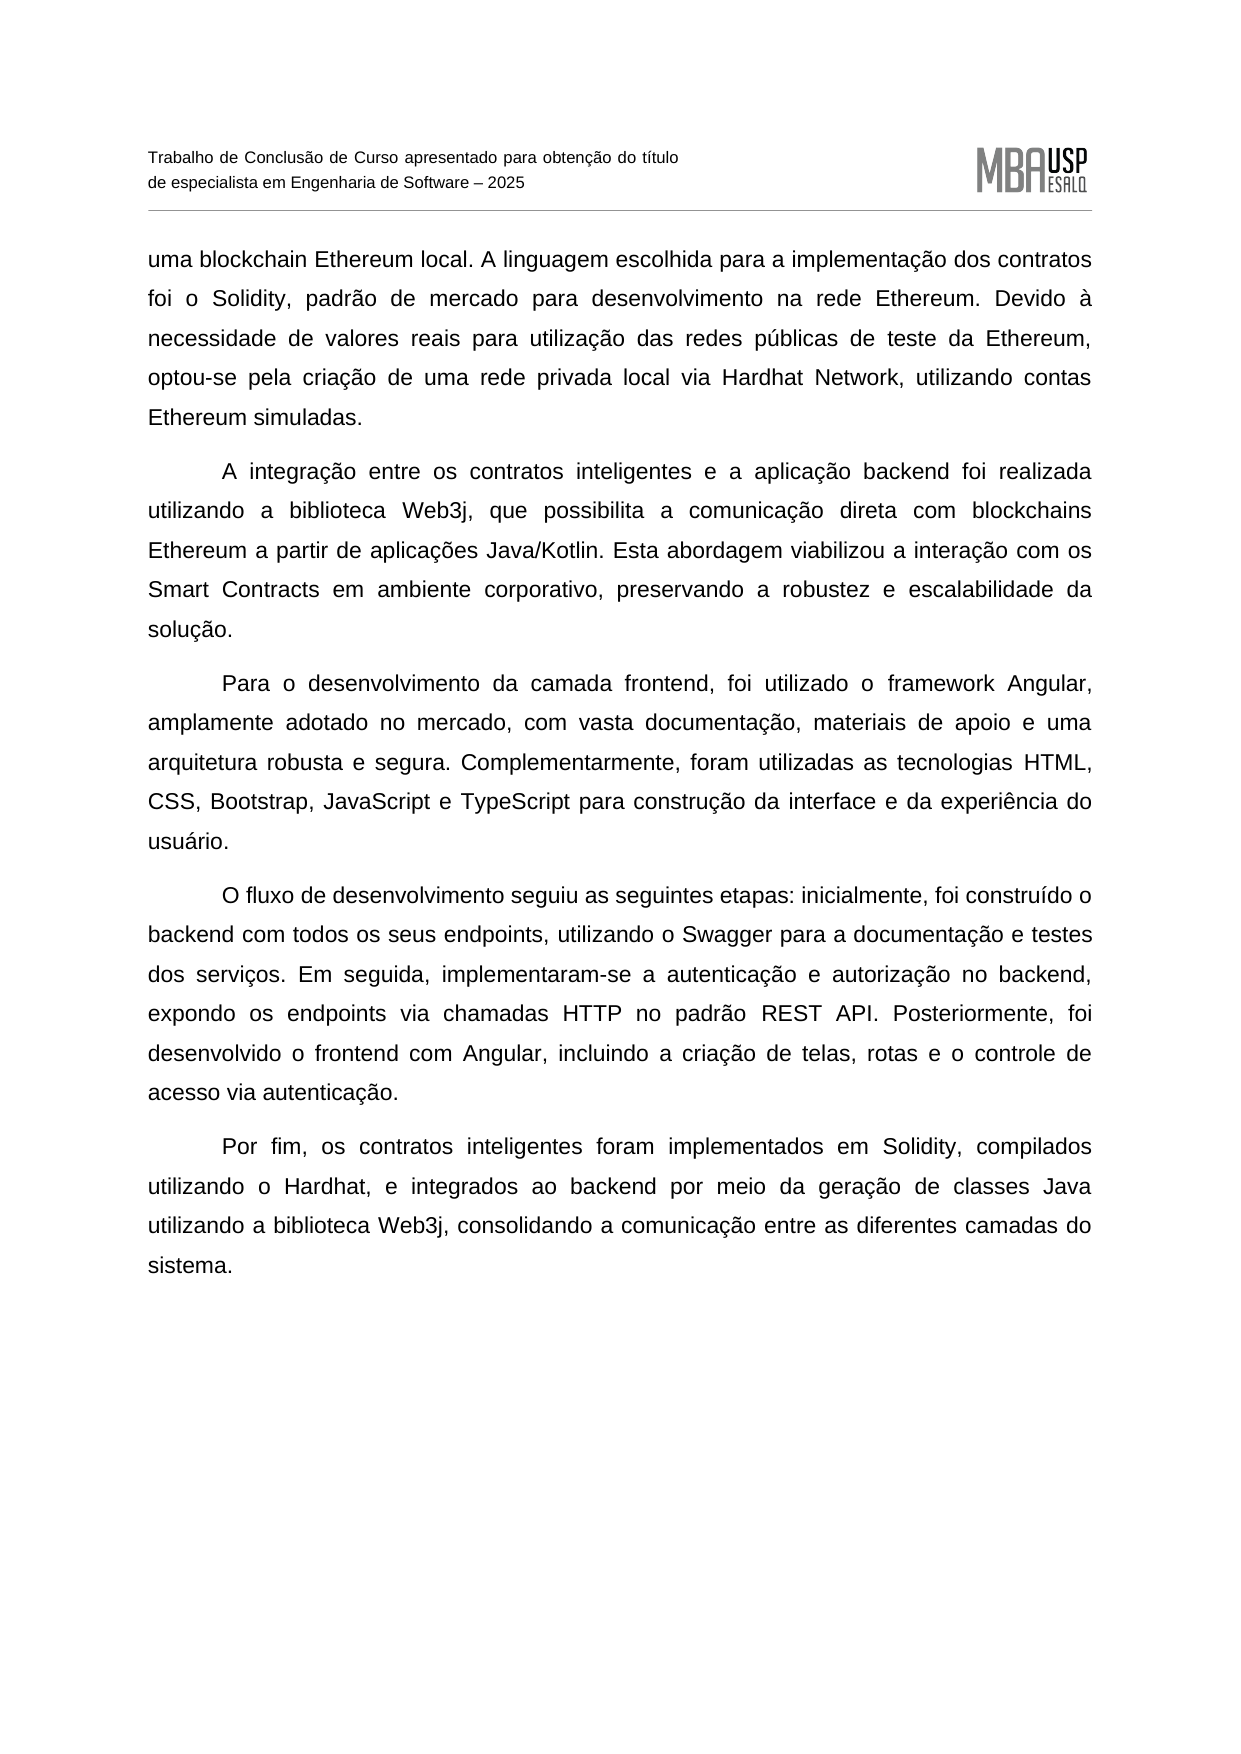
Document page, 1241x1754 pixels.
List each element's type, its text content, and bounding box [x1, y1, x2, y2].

text O fluxo de desenvolvimento seguiu as seguintes etapas: inicialmente, foi construído o backend com todos os seus endpoints, utilizando o Swagger para a documentação e testes dos serviços. Em seguida, implementaram-se a autenticação e autorização no backend, expondo os endpoints via chamadas HTTP no padrão REST API. Posteriormente, foi desenvolvido o frontend com Angular, incluindo a criação de telas, rotas e o controle de acesso via autenticação. [148, 882, 1092, 1106]
picture [972, 146, 1092, 195]
text uma blockchain Ethereum local. A linguagem escolhida para a implementação dos contratos foi o Solidity, padrão de mercado para desenvolvimento na rede Ethereum. Devido à necessidade de valores reais para utilização das redes públicas de teste da Ethereum, optou-se pela criação de uma rede privada local via Hardhat Network, utilizando contas Ethereum simuladas. [148, 246, 1092, 430]
text Por fim, os contratos inteligentes foram implementados em Solidity, compilados utilizando o Hardhat, e integrados ao backend por meio da geração de classes Java utilizando a biblioteca Web3j, consolidando a comunicação entre as diferentes camadas do sistema. [148, 1133, 1092, 1278]
text A integração entre os contratos inteligentes e a aplicação backend foi realizada utilizando a biblioteca Web3j, que possibilita a comunicação direta com blockchains Ethereum a partir de aplicações Java/Kotlin. Esta abordagem viabilizou a interação com os Smart Contracts em ambiente corporativo, preservando a robustez e escalabilidade da solução. [148, 458, 1092, 642]
text Para o desenvolvimento da camada frontend, foi utilizado o framework Angular, amplamente adotado no mercado, com vasta documentação, materiais de apoio e uma arquitetura robusta e segura. Complementarmente, foram utilizadas as tecnologias HTML, CSS, Bootstrap, JavaScript e TypeScript para construção da interface e da experiência do usuário. [148, 670, 1092, 854]
